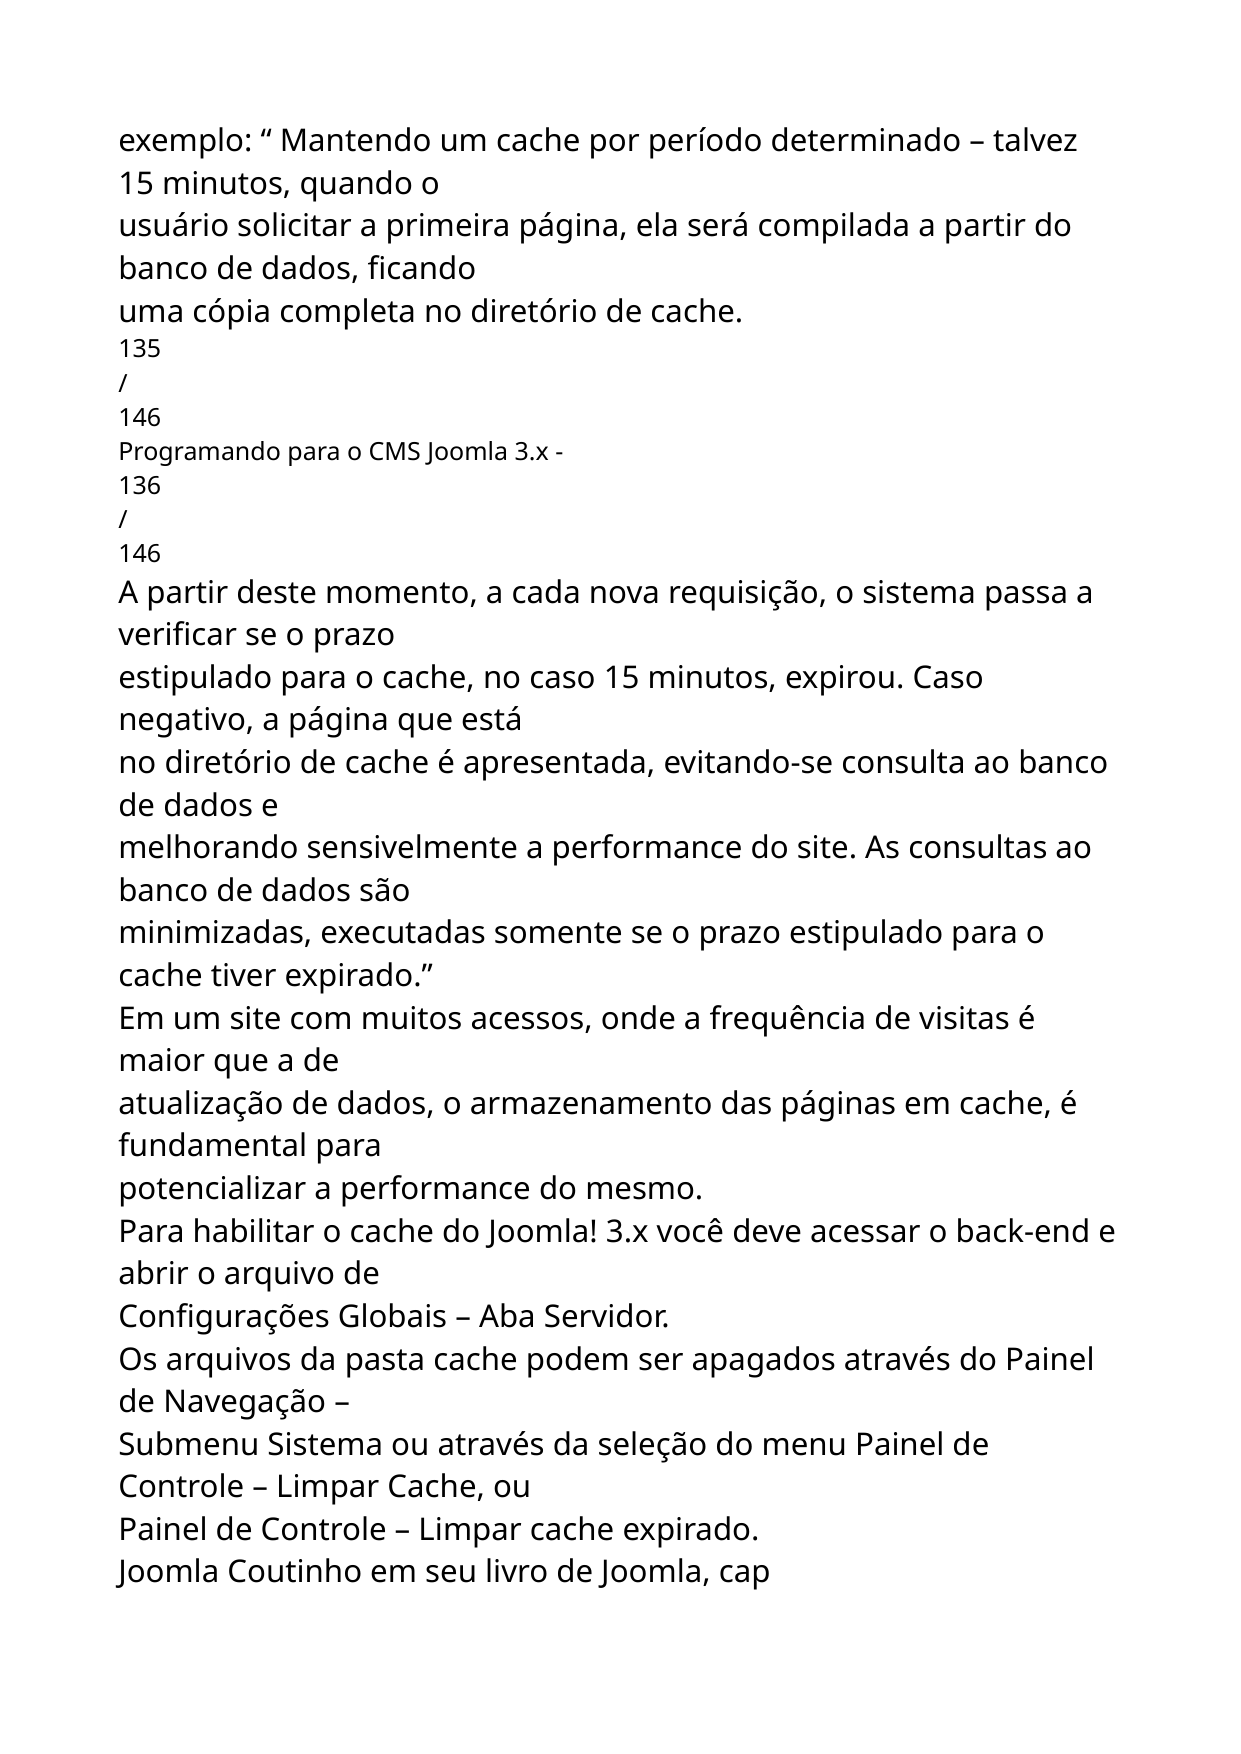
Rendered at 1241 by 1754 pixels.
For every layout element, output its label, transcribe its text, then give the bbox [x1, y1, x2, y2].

text 146 [118, 536, 1122, 569]
text Em um site com muitos acessos, onde a frequência de visitas é maior que a de [118, 996, 1122, 1081]
text Configurações Globais – Aba Servidor. [118, 1294, 1122, 1336]
text uma cópia completa no diretório de cache. [118, 288, 1122, 331]
text / [118, 365, 1122, 399]
text 135 [118, 331, 1122, 365]
text potencializar a performance do mesmo. [118, 1166, 1122, 1209]
text exemplo: “ Mantendo um cache por período determinado – talvez 15 minutos, quando o [118, 118, 1122, 203]
text minimizadas, executadas somente se o prazo estipulado para o cache tiver expirado.” [118, 910, 1122, 996]
text melhorando sensivelmente a performance do site. As consultas ao banco de dados são [118, 825, 1122, 910]
text estipulado para o cache, no caso 15 minutos, expirou. Caso negativo, a página que está [118, 655, 1122, 740]
text Submenu Sistema ou através da seleção do menu Painel de Controle – Limpar Cache, ou [118, 1422, 1122, 1507]
text atualização de dados, o armazenamento das páginas em cache, é fundamental para [118, 1081, 1122, 1166]
text / [118, 501, 1122, 536]
text Programando para o CMS Joomla 3.x - [118, 433, 1122, 467]
text Joomla Coutinho em seu livro de Joomla, cap [118, 1549, 1122, 1592]
text Os arquivos da pasta cache podem ser apagados através do Painel de Navegação – [118, 1336, 1122, 1422]
text Para habilitar o cache do Joomla! 3.x você deve acessar o back-end e abrir o arquivo de [118, 1209, 1122, 1294]
text Painel de Controle – Limpar cache expirado. [118, 1507, 1122, 1549]
text A partir deste momento, a cada nova requisição, o sistema passa a verificar se o prazo [118, 569, 1122, 655]
text 136 [118, 467, 1122, 501]
text no diretório de cache é apresentada, evitando-se consulta ao banco de dados e [118, 740, 1122, 825]
text 146 [118, 399, 1122, 433]
text usuário solicitar a primeira página, ela será compilada a partir do banco de dados, ficando [118, 203, 1122, 288]
